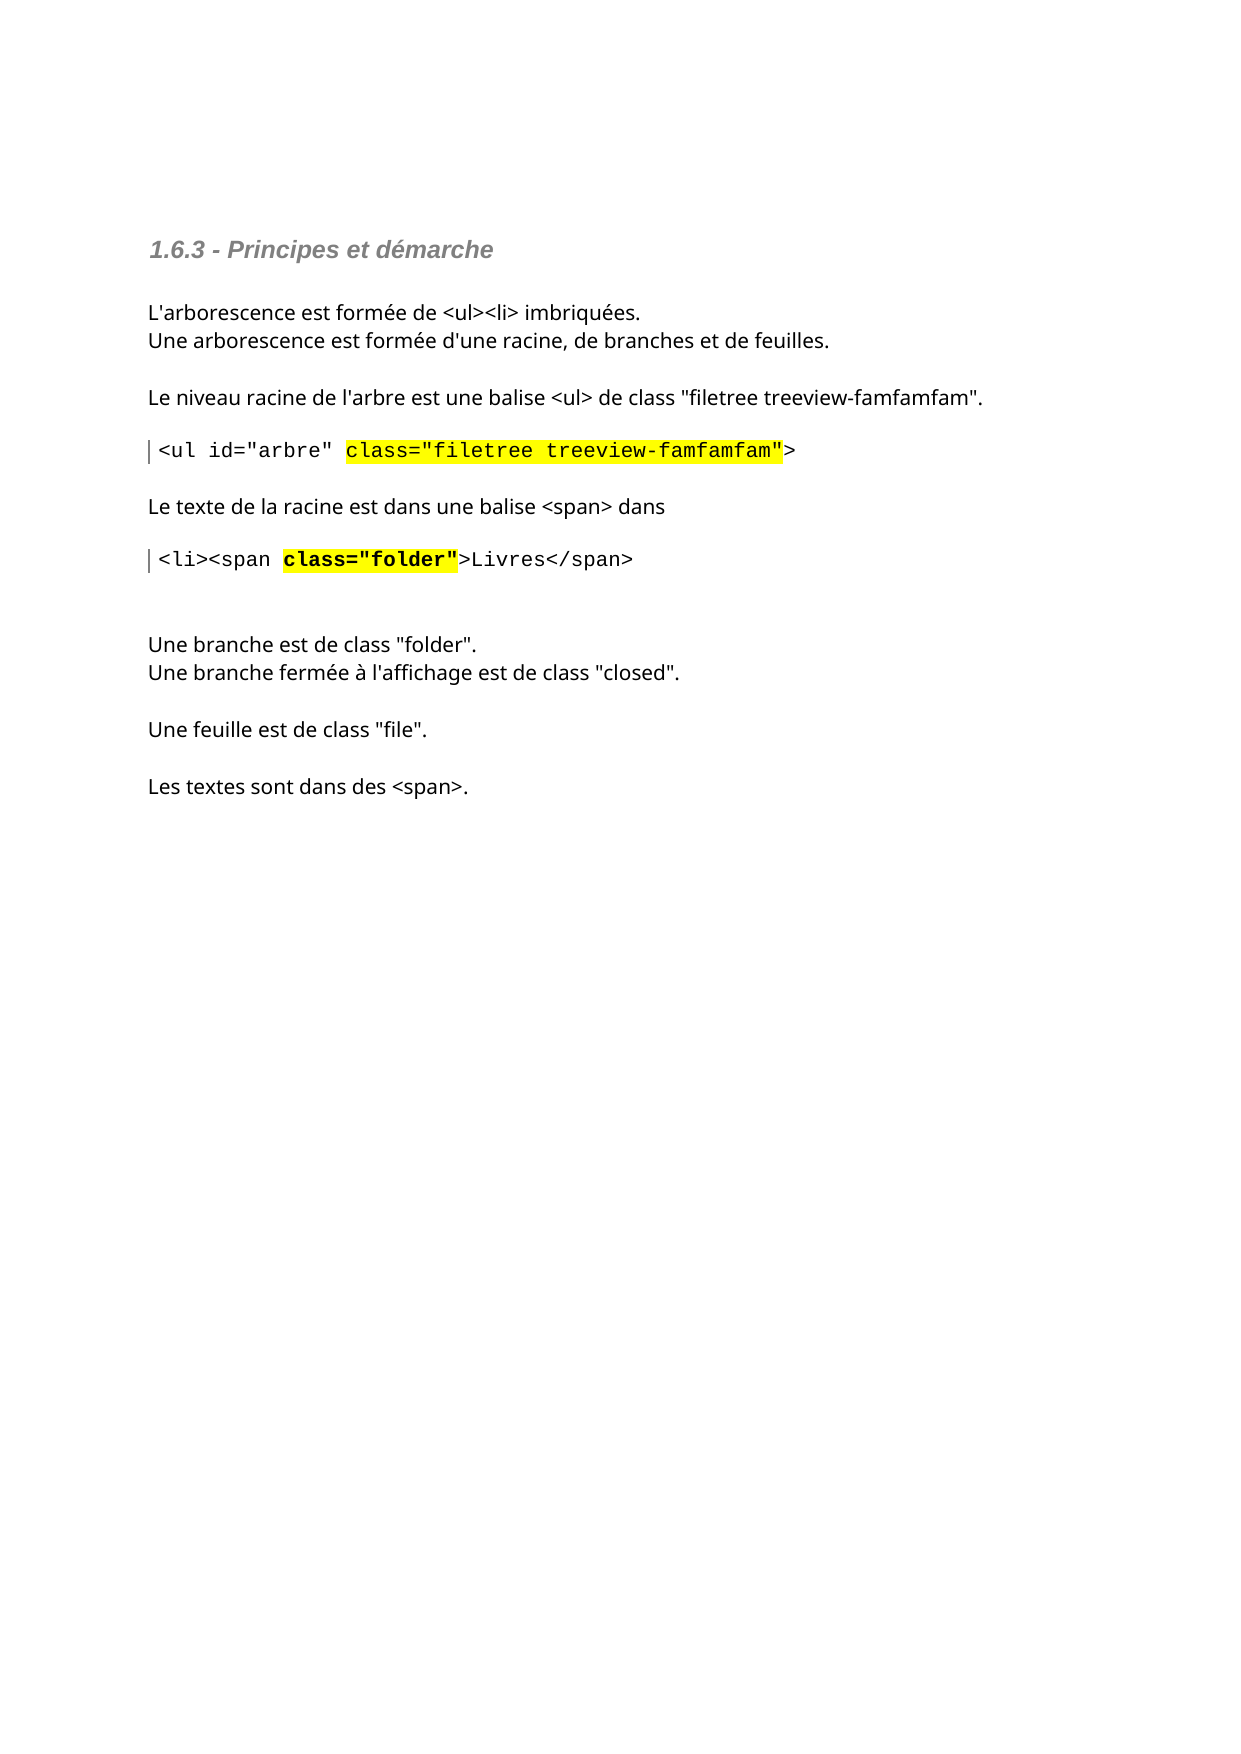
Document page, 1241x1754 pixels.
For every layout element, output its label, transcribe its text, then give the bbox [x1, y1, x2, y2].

subtitle - Principes et démarche [149, 235, 1092, 263]
text Le niveau racine de l'arbre est une balise <ul> de class "filetree treeview-famfamfam". [148, 383, 1092, 412]
text Une branche est de class "folder". [148, 630, 1092, 658]
text Les textes sont dans des <span>. [148, 772, 1092, 800]
text Une arborescence est formée d'une racine, de branches et de feuilles. [148, 327, 1092, 355]
text L'arborescence est formée de <ul><li> imbriquées. [148, 298, 1092, 327]
text Une feuille est de class "file". [148, 715, 1092, 743]
text <ul id="arbre" class="filetree treeview-famfamfam"> [150, 440, 1092, 464]
text Le texte de la racine est dans une balise <span> dans [148, 492, 1092, 521]
text <li><span class="folder">Livres</span> [150, 549, 1092, 573]
text Une branche fermée à l'affichage est de class "closed". [148, 658, 1092, 687]
